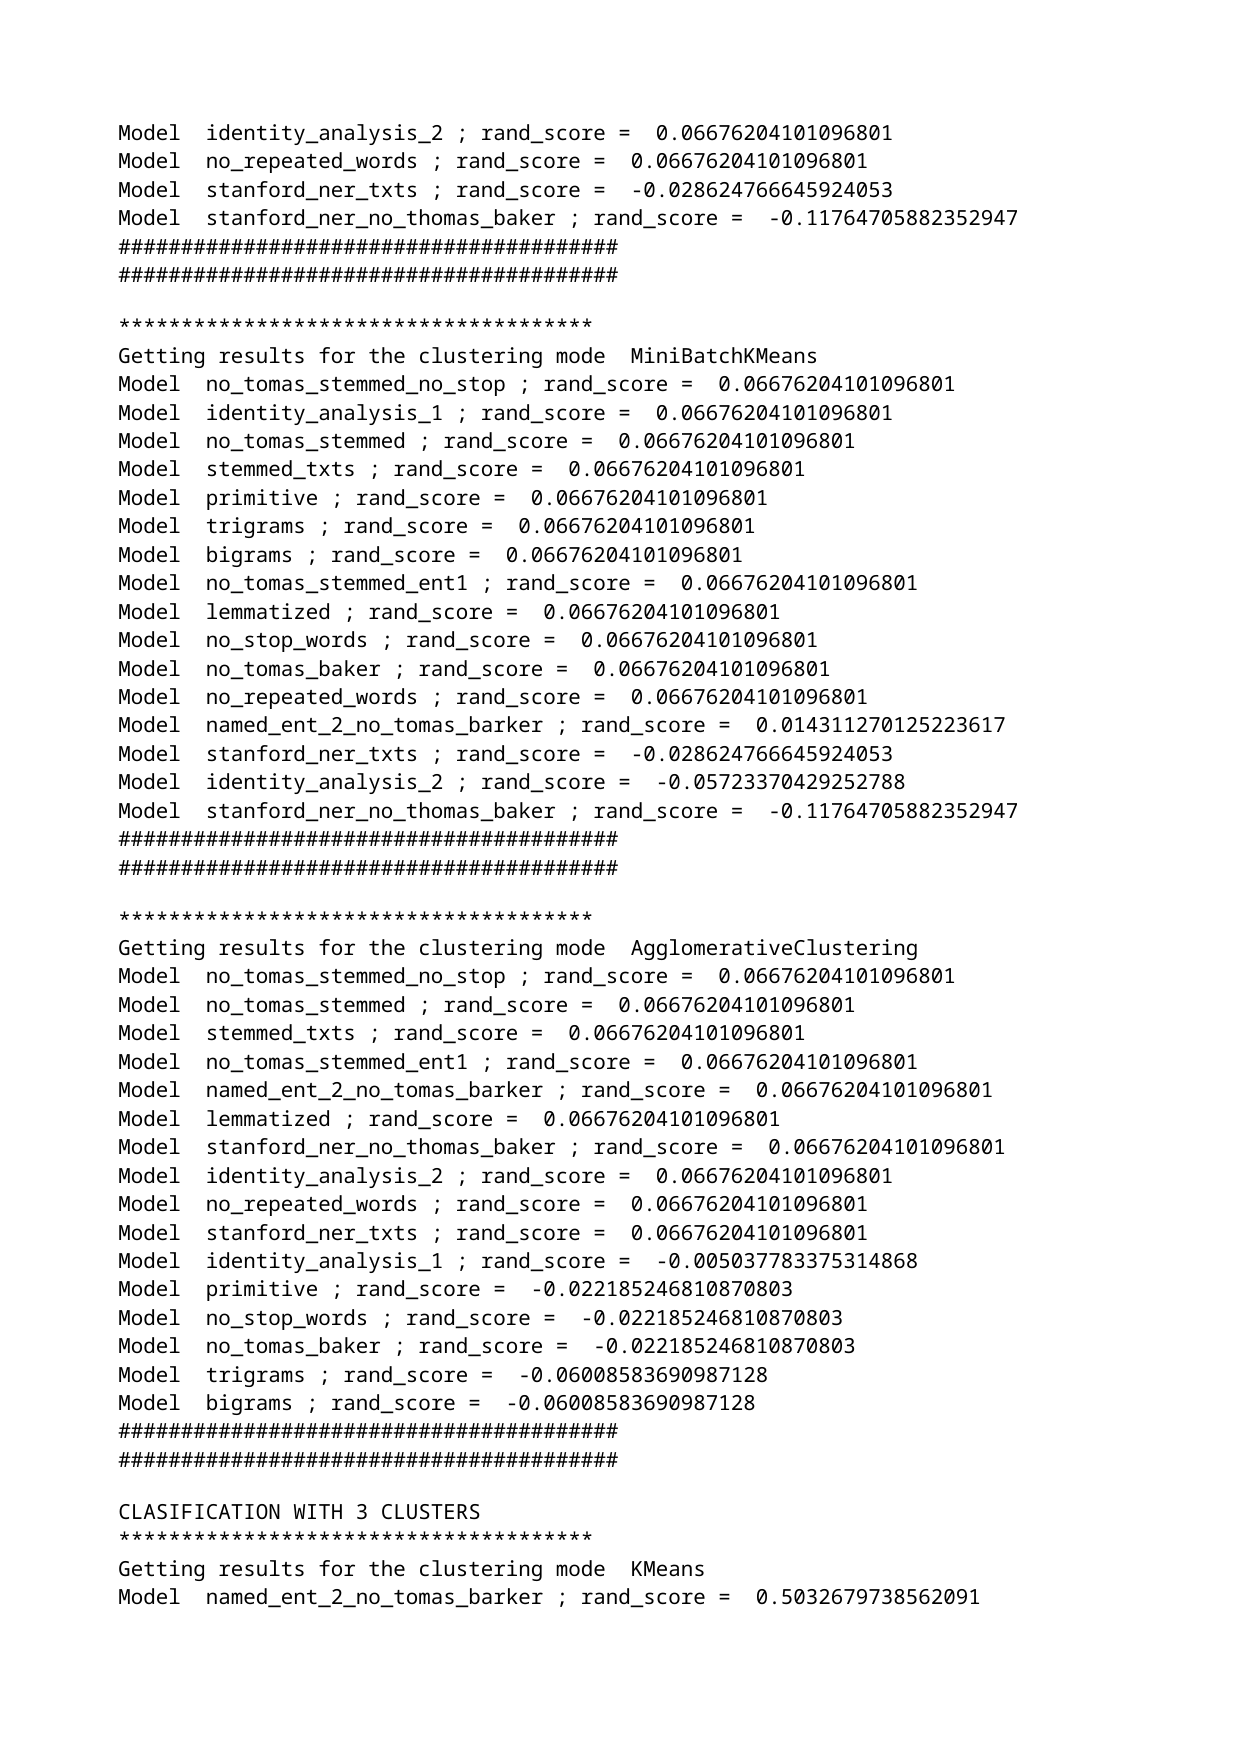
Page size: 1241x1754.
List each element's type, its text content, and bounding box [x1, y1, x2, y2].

text Model primitive ; rand_score = 0.06676204101096801 [118, 483, 1122, 511]
text Model no_repeated_words ; rand_score = 0.06676204101096801 [118, 147, 1122, 175]
text Model stanford_ner_no_thomas_baker ; rand_score = -0.11764705882352947 [118, 796, 1122, 824]
text Model identity_analysis_2 ; rand_score = 0.06676204101096801 [118, 118, 1122, 147]
text ************************************** [118, 312, 1122, 341]
text Model bigrams ; rand_score = -0.06008583690987128 [118, 1388, 1122, 1417]
text ######################################## [118, 260, 1122, 289]
text Model identity_analysis_1 ; rand_score = 0.06676204101096801 [118, 398, 1122, 426]
text Model no_stop_words ; rand_score = -0.022185246810870803 [118, 1303, 1122, 1331]
text Getting results for the clustering mode KMeans [118, 1554, 1122, 1582]
text Model no_tomas_stemmed ; rand_score = 0.06676204101096801 [118, 426, 1122, 454]
text Model no_tomas_stemmed ; rand_score = 0.06676204101096801 [118, 990, 1122, 1018]
text Model stanford_ner_no_thomas_baker ; rand_score = -0.11764705882352947 [118, 203, 1122, 232]
text Model identity_analysis_1 ; rand_score = -0.005037783375314868 [118, 1246, 1122, 1274]
text ######################################## [118, 232, 1122, 260]
text Model identity_analysis_2 ; rand_score = -0.05723370429252788 [118, 767, 1122, 796]
text Model no_tomas_baker ; rand_score = 0.06676204101096801 [118, 654, 1122, 682]
text Model no_tomas_stemmed_ent1 ; rand_score = 0.06676204101096801 [118, 568, 1122, 597]
text Getting results for the clustering mode AgglomerativeClustering [118, 933, 1122, 962]
text Model stanford_ner_txts ; rand_score = 0.06676204101096801 [118, 1218, 1122, 1246]
text ######################################## [118, 853, 1122, 881]
text Model no_repeated_words ; rand_score = 0.06676204101096801 [118, 1189, 1122, 1218]
text Getting results for the clustering mode MiniBatchKMeans [118, 341, 1122, 369]
text Model stanford_ner_no_thomas_baker ; rand_score = 0.06676204101096801 [118, 1132, 1122, 1161]
text Model no_tomas_stemmed_no_stop ; rand_score = 0.06676204101096801 [118, 962, 1122, 990]
text Model primitive ; rand_score = -0.022185246810870803 [118, 1274, 1122, 1303]
text Model named_ent_2_no_tomas_barker ; rand_score = 0.5032679738562091 [118, 1582, 1122, 1611]
text Model identity_analysis_2 ; rand_score = 0.06676204101096801 [118, 1161, 1122, 1189]
text Model named_ent_2_no_tomas_barker ; rand_score = 0.014311270125223617 [118, 711, 1122, 739]
text Model no_stop_words ; rand_score = 0.06676204101096801 [118, 625, 1122, 654]
text Model no_tomas_stemmed_no_stop ; rand_score = 0.06676204101096801 [118, 369, 1122, 398]
text ######################################## [118, 824, 1122, 853]
text Model named_ent_2_no_tomas_barker ; rand_score = 0.06676204101096801 [118, 1075, 1122, 1104]
text Model stemmed_txts ; rand_score = 0.06676204101096801 [118, 1018, 1122, 1047]
text Model no_tomas_stemmed_ent1 ; rand_score = 0.06676204101096801 [118, 1047, 1122, 1075]
text Model lemmatized ; rand_score = 0.06676204101096801 [118, 1104, 1122, 1132]
text CLASIFICATION WITH 3 CLUSTERS [118, 1497, 1122, 1526]
text Model stemmed_txts ; rand_score = 0.06676204101096801 [118, 454, 1122, 483]
text Model trigrams ; rand_score = -0.06008583690987128 [118, 1360, 1122, 1388]
text ************************************** [118, 1526, 1122, 1554]
text Model no_tomas_baker ; rand_score = -0.022185246810870803 [118, 1331, 1122, 1360]
text Model bigrams ; rand_score = 0.06676204101096801 [118, 540, 1122, 568]
text Model no_repeated_words ; rand_score = 0.06676204101096801 [118, 682, 1122, 711]
text Model trigrams ; rand_score = 0.06676204101096801 [118, 511, 1122, 540]
text ######################################## [118, 1417, 1122, 1445]
text Model stanford_ner_txts ; rand_score = -0.028624766645924053 [118, 175, 1122, 203]
text Model lemmatized ; rand_score = 0.06676204101096801 [118, 597, 1122, 625]
text ######################################## [118, 1445, 1122, 1473]
text Model stanford_ner_txts ; rand_score = -0.028624766645924053 [118, 739, 1122, 767]
text ************************************** [118, 905, 1122, 933]
